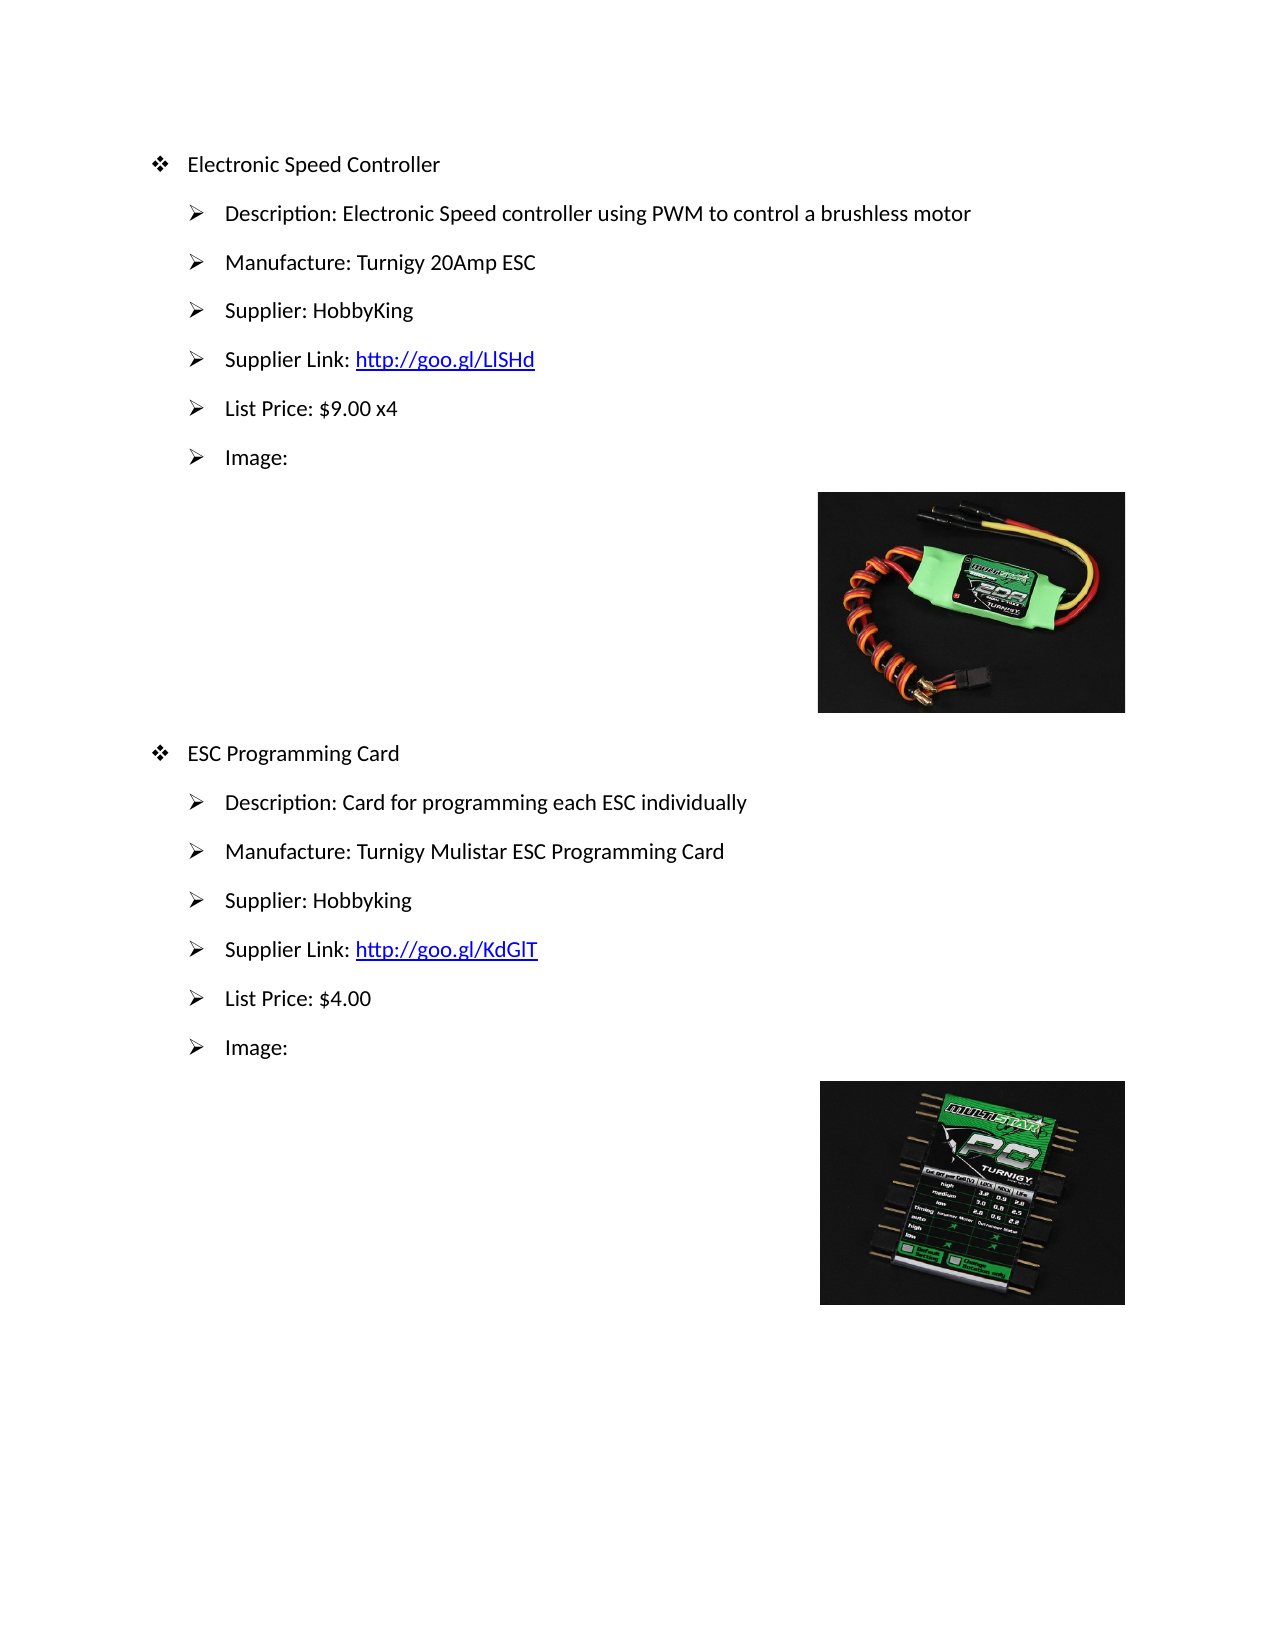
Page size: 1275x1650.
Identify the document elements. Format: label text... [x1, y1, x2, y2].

list List Price: $9.00 x4 [187, 394, 1125, 422]
list Image: [187, 1033, 1125, 1061]
list Supplier: Hobbyking [187, 886, 1125, 914]
picture [817, 492, 1125, 713]
list Electronic Speed Controller [150, 150, 1125, 178]
list List Price: $4.00 [187, 984, 1125, 1012]
list Description: Card for programming each ESC individually [187, 788, 1125, 816]
list Description: Electronic Speed controller using PWM to control a brushless motor [187, 199, 1125, 227]
list Manufacture: Turnigy Mulistar ESC Programming Card [187, 837, 1125, 865]
list ESC Programming Card [150, 739, 1125, 767]
list Supplier Link: http://goo.gl/KdGlT [187, 935, 1125, 963]
list Supplier Link: http://goo.gl/LlSHd [187, 345, 1125, 373]
list Supplier: HobbyKing [187, 297, 1125, 324]
list Image: [187, 443, 1125, 471]
picture [820, 1081, 1125, 1305]
list Manufacture: Turnigy 20Amp ESC [187, 248, 1125, 276]
